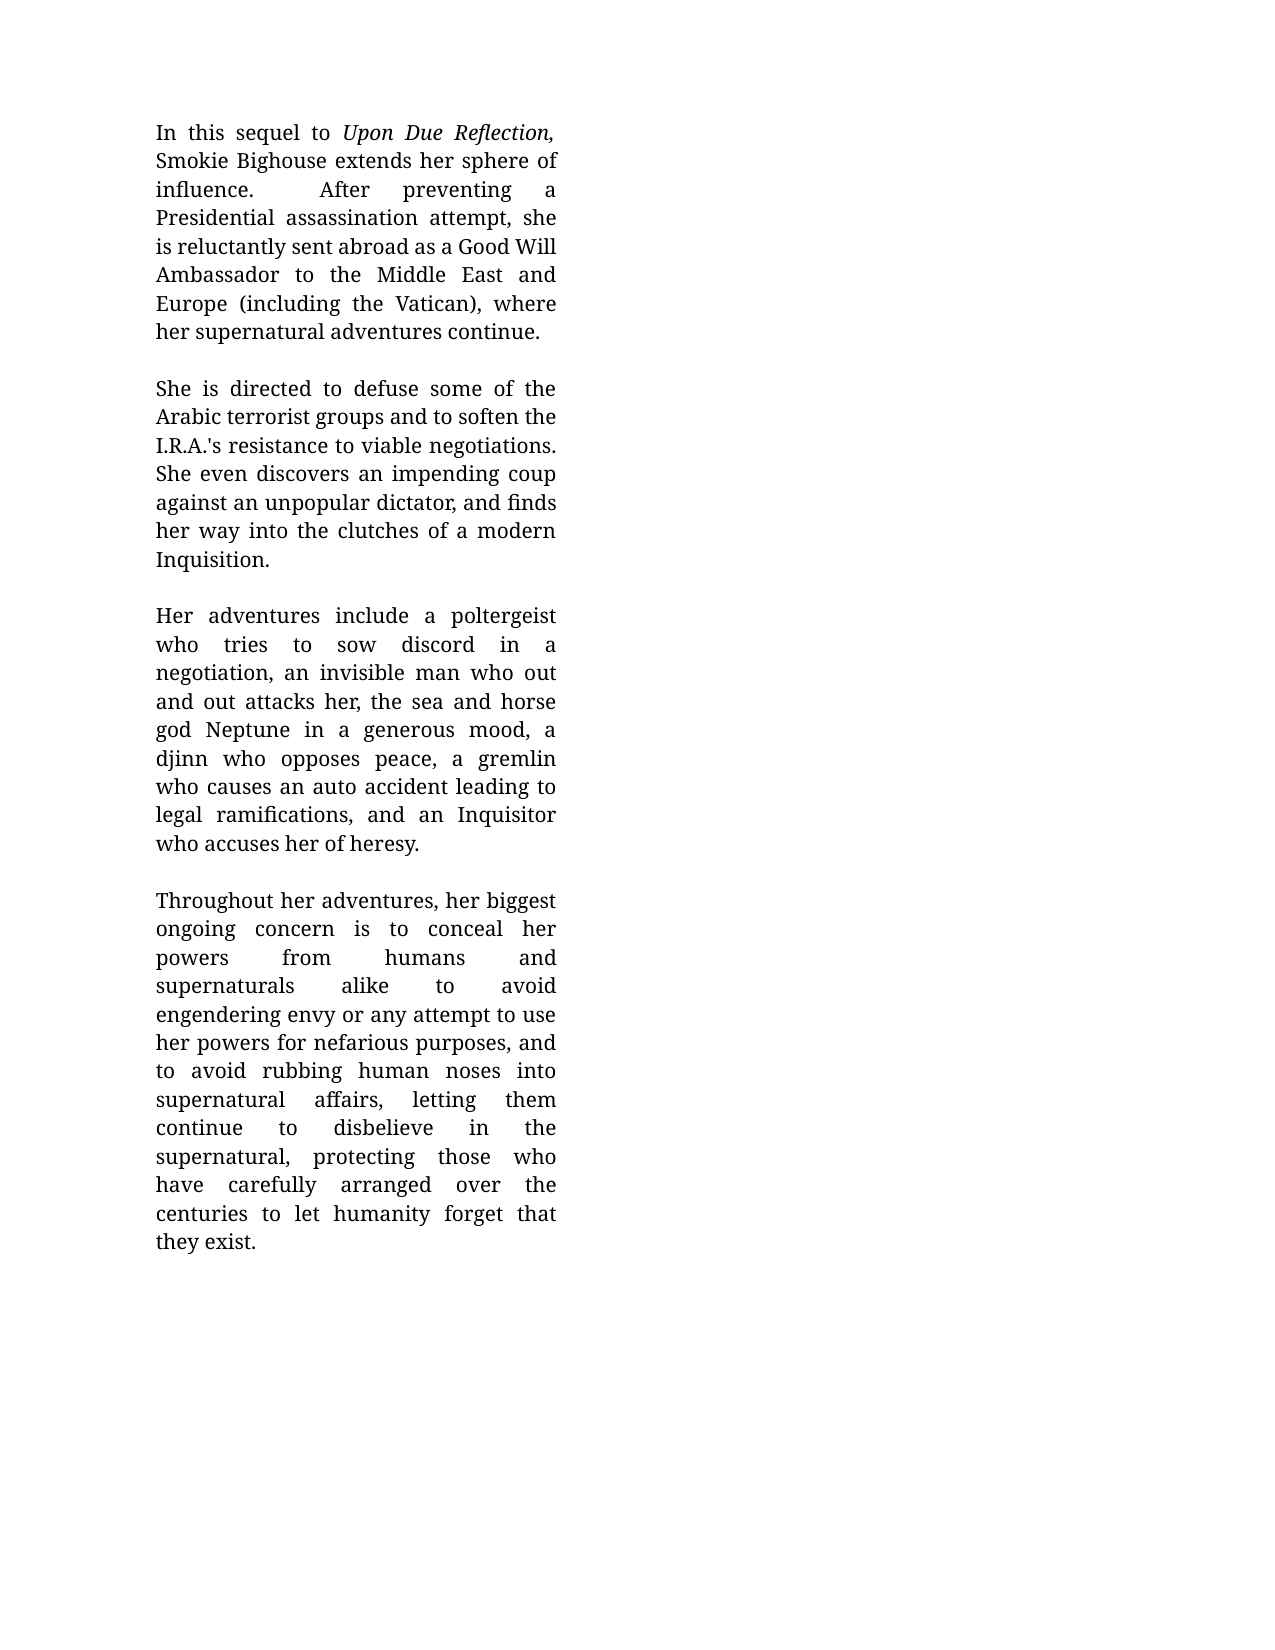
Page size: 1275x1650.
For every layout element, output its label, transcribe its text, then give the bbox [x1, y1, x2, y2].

text She is directed to defuse some of the Arabic terrorist groups and to soften the I.R.A.'s resistance to viable negotiations. She even discovers an impending coup against an unpopular dictator, and finds her way into the clutches of a modern Inquisition. [156, 374, 557, 573]
text In this sequel to Upon Due Reflection, Smokie Bighouse extends her sphere of influence. After preventing a Presidential assassination attempt, she is reluctantly sent abroad as a Good Will Ambassador to the Middle East and Europe (including the Vatican), where her supernatural adventures continue. [156, 118, 557, 346]
text Her adventures include a poltergeist who tries to sow discord in a negotiation, an invisible man who out and out attacks her, the sea and horse god Neptune in a generous mood, a djinn who opposes peace, a gremlin who causes an auto accident leading to legal ramifications, and an Inquisitor who accuses her of heresy. [156, 602, 557, 857]
text Throughout her adventures, her biggest ongoing concern is to conceal her powers from humans and supernaturals alike to avoid engendering envy or any attempt to use her powers for nefarious purposes, and to avoid rubbing human noses into supernatural affairs, letting them continue to disbelieve in the supernatural, protecting those who have carefully arranged over the centuries to let humanity forget that they exist. [156, 886, 557, 1256]
